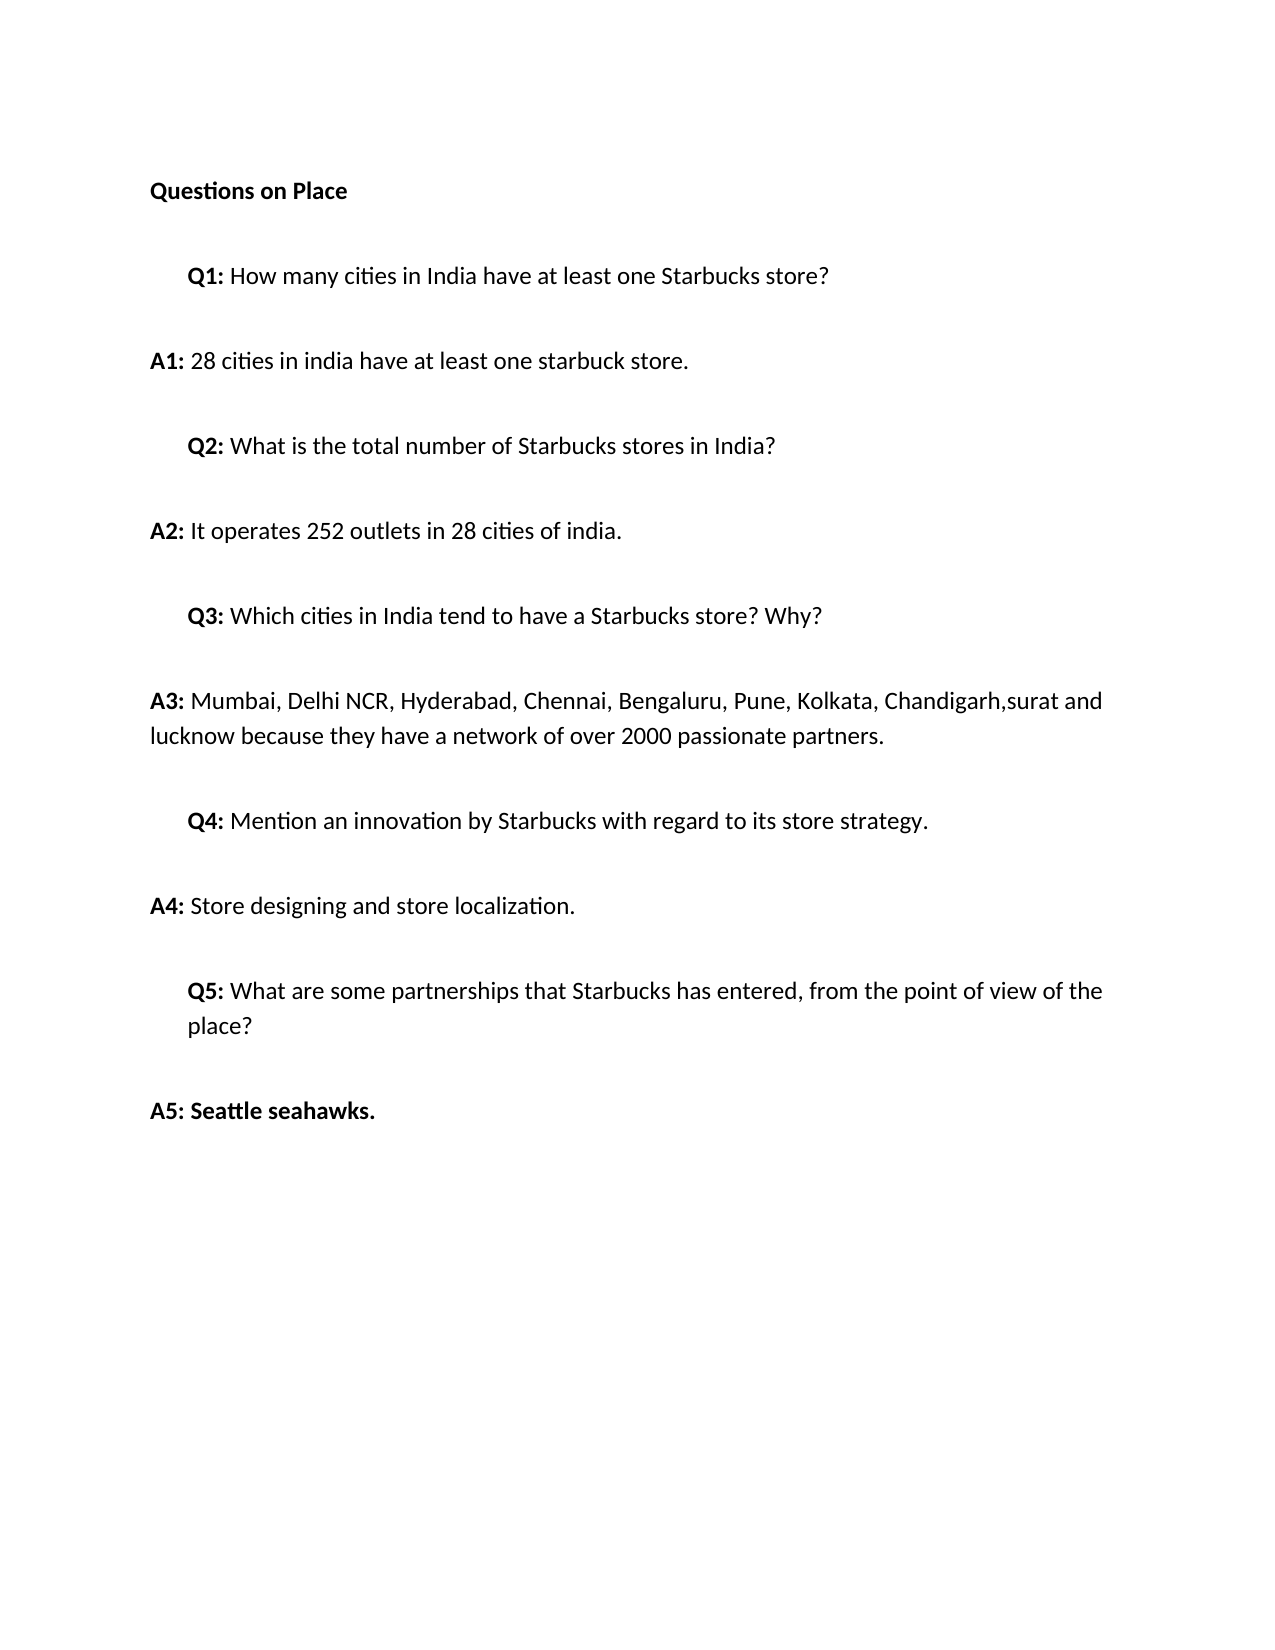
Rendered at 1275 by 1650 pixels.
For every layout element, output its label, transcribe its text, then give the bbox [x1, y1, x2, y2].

text Q4: Mention an innovation by Starbucks with regard to its store strategy. [187, 805, 1125, 836]
text A3: Mumbai, Delhi NCR, Hyderabad, Chennai, Bengaluru, Pune, Kolkata, Chandigarh,surat and lucknow because they have a network of over 2000 passionate partners. [150, 685, 1125, 751]
text A4: Store designing and store localization. [150, 890, 1125, 921]
text Questions on Place [150, 175, 1125, 206]
text A2: It operates 252 outlets in 28 cities of india. [150, 515, 1125, 546]
text Q5: What are some partnerships that Starbucks has entered, from the point of view of the place? [187, 975, 1125, 1041]
text Q2: What is the total number of Starbucks stores in India? [187, 430, 1125, 461]
text Q3: Which cities in India tend to have a Starbucks store? Why? [187, 600, 1125, 631]
text A1: 28 cities in india have at least one starbuck store. [150, 345, 1125, 376]
text Q1: How many cities in India have at least one Starbucks store? [187, 260, 1125, 291]
text A5: Seattle seahawks. [150, 1095, 1125, 1126]
